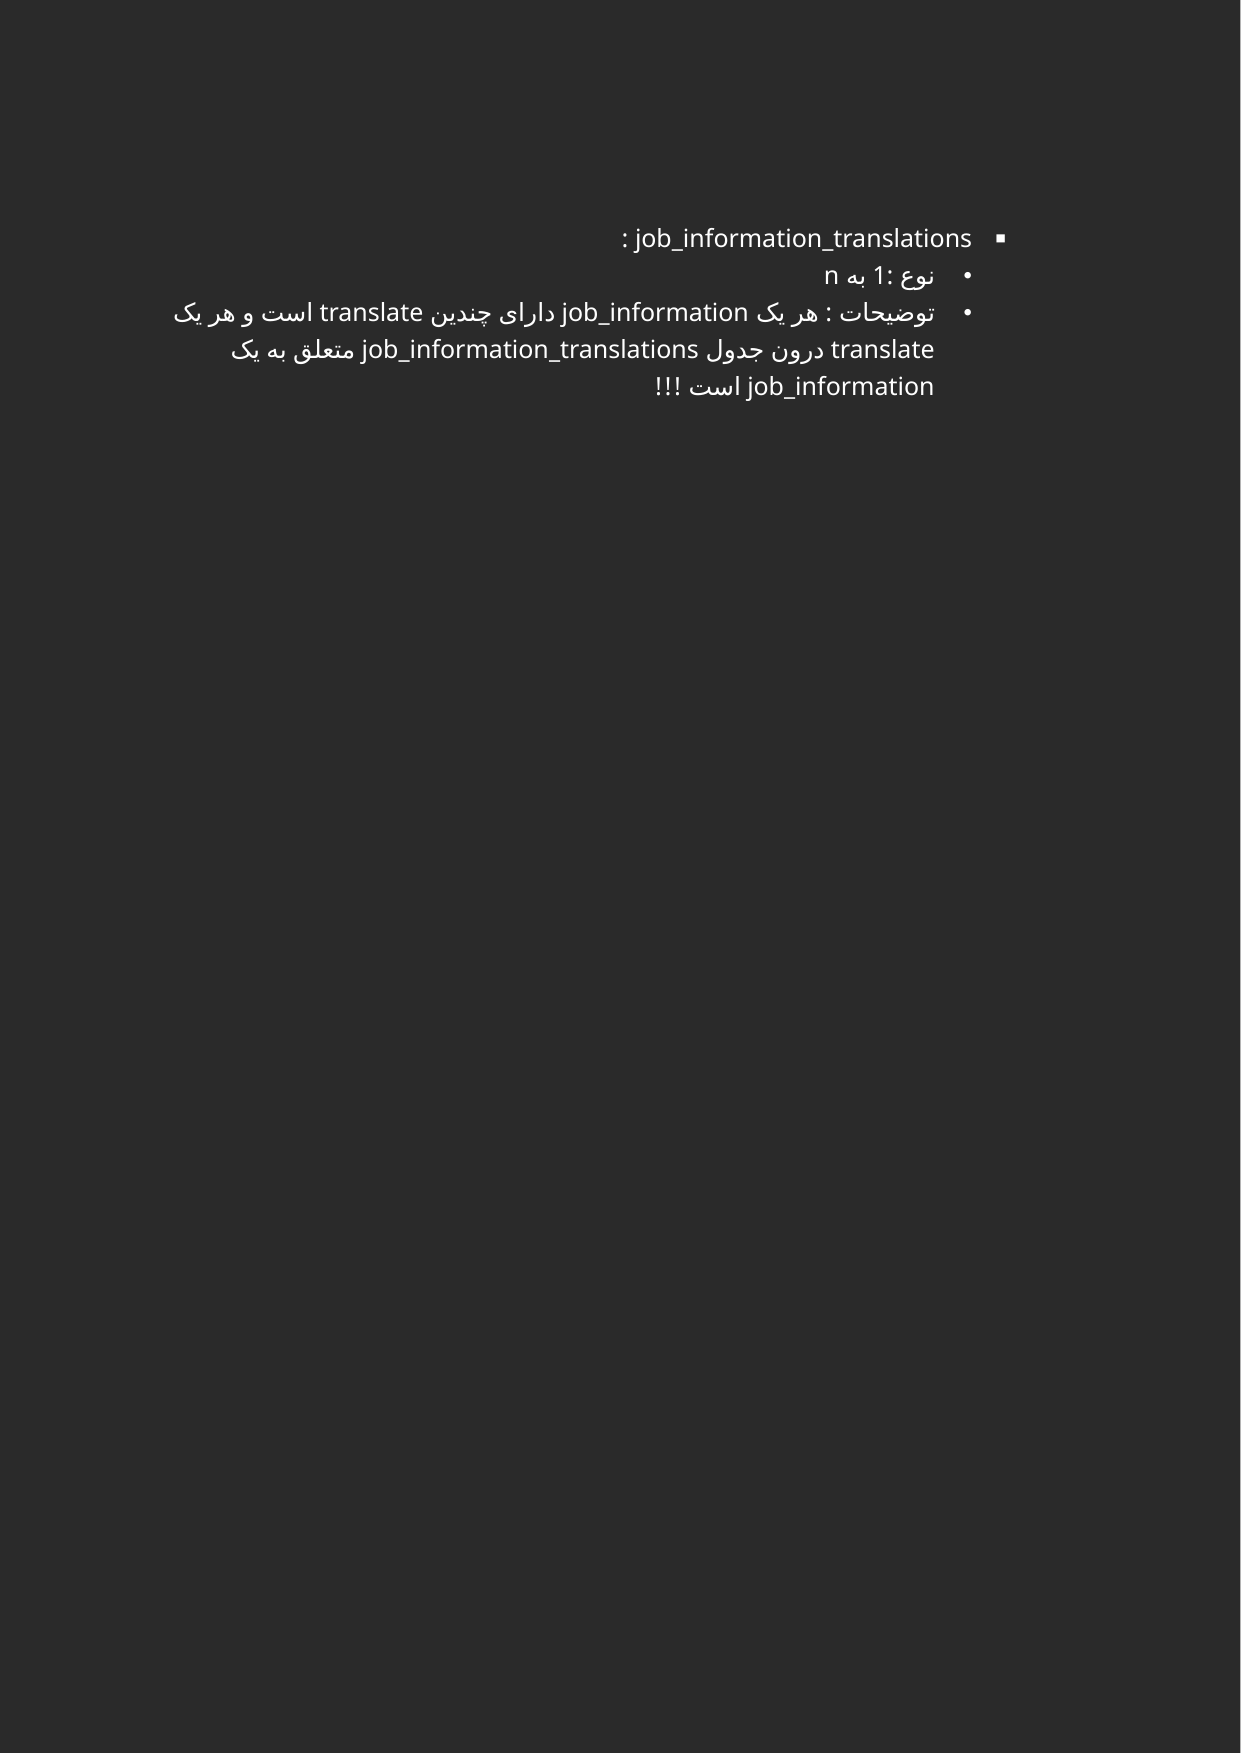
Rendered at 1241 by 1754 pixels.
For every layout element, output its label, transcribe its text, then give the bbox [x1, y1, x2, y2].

list job_information_translations : [118, 220, 1010, 257]
list توضیحات :‌ هر یک job_information دارای چندین translate است و هر یک translate درون جدول job_information_translations متعلق به یک job_information است !!! [118, 294, 972, 405]
list نوع :‌1 به n [118, 257, 972, 294]
